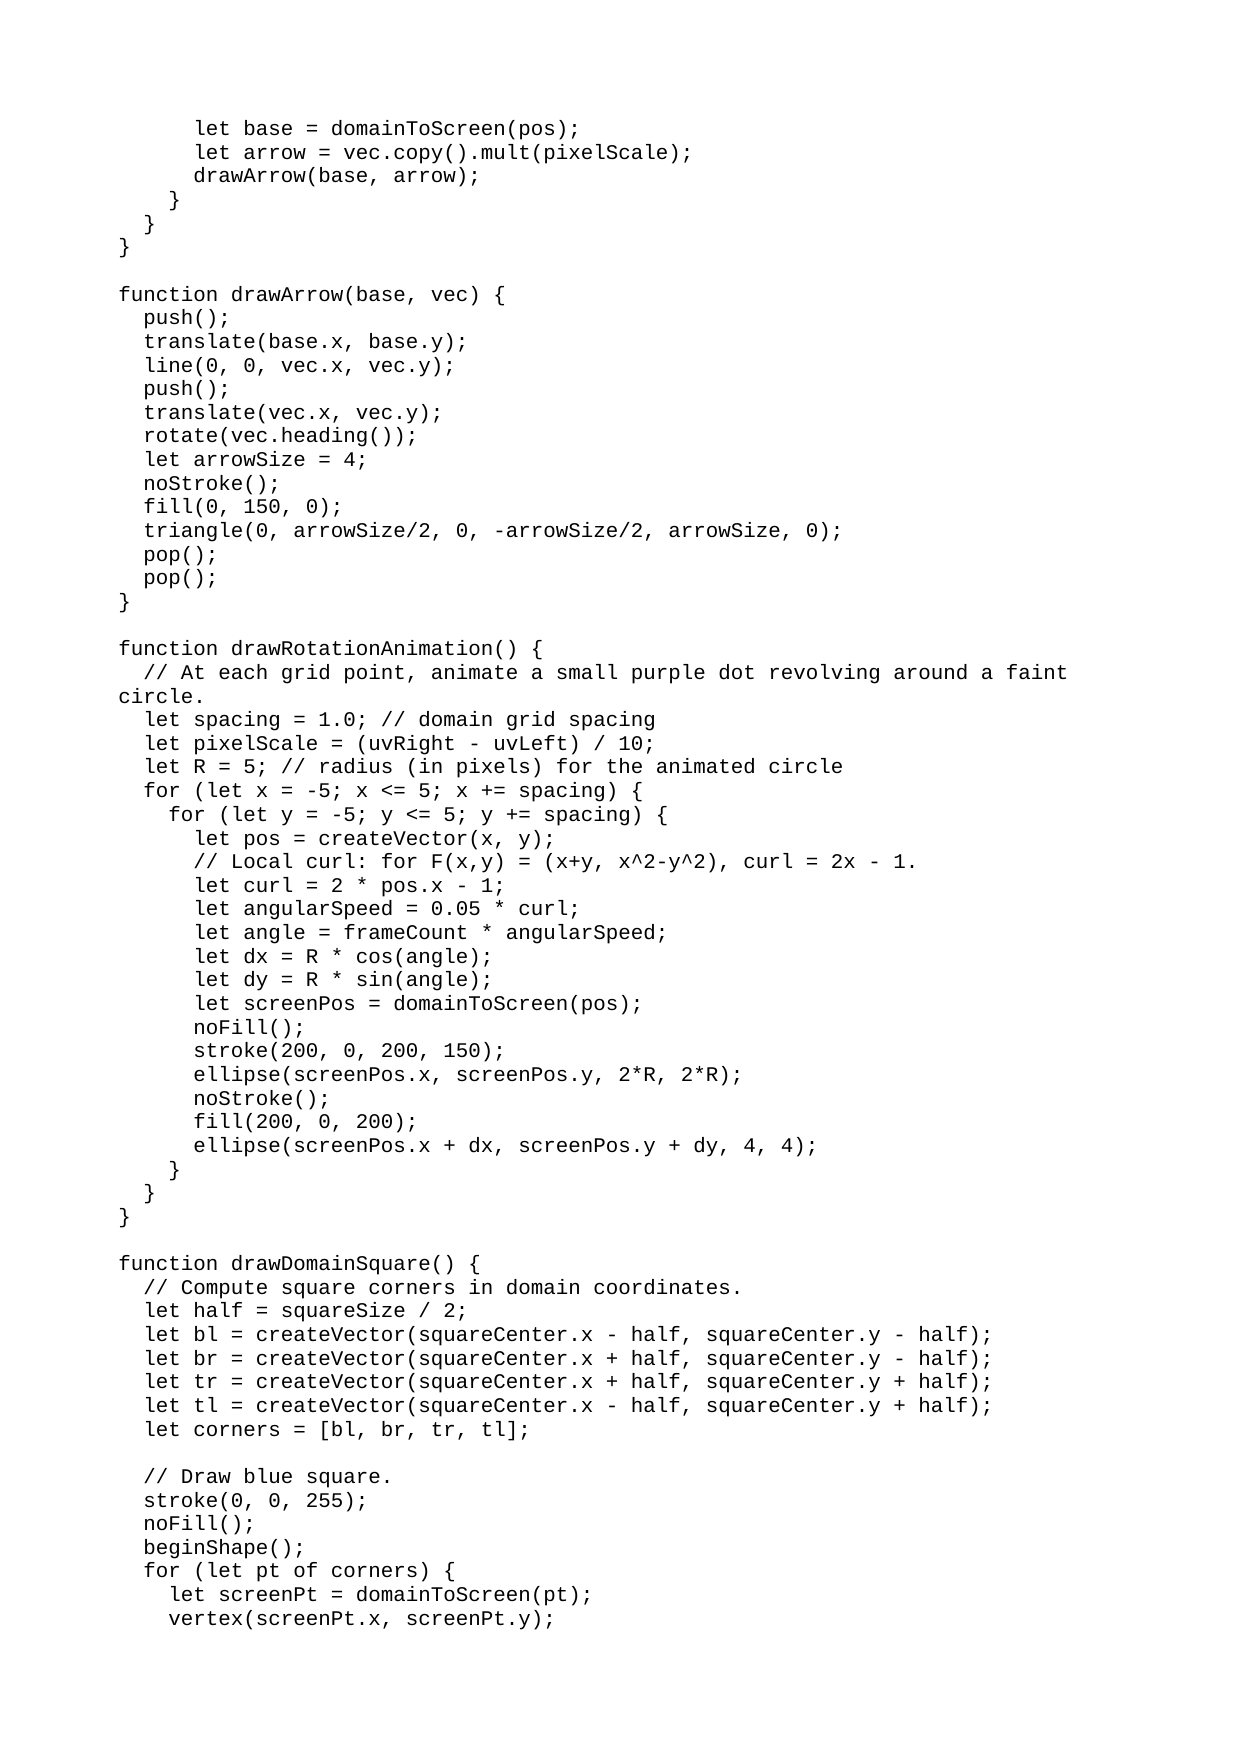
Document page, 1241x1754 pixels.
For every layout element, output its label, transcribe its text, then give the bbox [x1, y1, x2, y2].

text for (let y = -5; y <= 5; y += spacing) { [118, 804, 1122, 827]
text let screenPos = domainToScreen(pos); [118, 993, 1122, 1017]
text let arrow = vec.copy().mult(pixelScale); [118, 142, 1122, 165]
text let curl = 2 * pos.x - 1; [118, 875, 1122, 898]
text let spacing = 1.0; // domain grid spacing [118, 709, 1122, 733]
text rotate(vec.heading()); [118, 426, 1122, 449]
text fill(200, 0, 200); [118, 1111, 1122, 1135]
text } [118, 236, 1122, 260]
text line(0, 0, vec.x, vec.y); [118, 354, 1122, 378]
text push(); [118, 378, 1122, 402]
text let angularSpeed = 0.05 * curl; [118, 898, 1122, 922]
text let pixelScale = (uvRight - uvLeft) / 10; [118, 733, 1122, 757]
text ellipse(screenPos.x + dx, screenPos.y + dy, 4, 4); [118, 1135, 1122, 1158]
text fill(0, 150, 0); [118, 496, 1122, 520]
text let corners = [bl, br, tr, tl]; [118, 1419, 1122, 1442]
text push(); [118, 307, 1122, 331]
text let dx = R * cos(angle); [118, 946, 1122, 969]
text noStroke(); [118, 1088, 1122, 1111]
text } [118, 1158, 1122, 1182]
text noFill(); [118, 1513, 1122, 1537]
text function drawArrow(base, vec) { [118, 284, 1122, 307]
text translate(base.x, base.y); [118, 331, 1122, 354]
text let bl = createVector(squareCenter.x - half, squareCenter.y - half); [118, 1324, 1122, 1348]
text pop(); [118, 567, 1122, 591]
text noFill(); [118, 1017, 1122, 1040]
text stroke(200, 0, 200, 150); [118, 1040, 1122, 1064]
text let R = 5; // radius (in pixels) for the animated circle [118, 757, 1122, 780]
text } [118, 591, 1122, 615]
text // Local curl: for F(x,y) = (x+y, x^2-y^2), curl = 2x - 1. [118, 851, 1122, 875]
text for (let pt of corners) { [118, 1561, 1122, 1584]
text // At each grid point, animate a small purple dot revolving around a faint circle. [118, 662, 1122, 709]
text let dy = R * sin(angle); [118, 969, 1122, 993]
text // Draw blue square. [118, 1466, 1122, 1489]
text } [118, 1182, 1122, 1206]
text stroke(0, 0, 255); [118, 1489, 1122, 1513]
text // Compute square corners in domain coordinates. [118, 1277, 1122, 1300]
text let arrowSize = 4; [118, 449, 1122, 473]
text noStroke(); [118, 473, 1122, 496]
text function drawRotationAnimation() { [118, 638, 1122, 662]
text } [118, 189, 1122, 213]
text drawArrow(base, arrow); [118, 165, 1122, 189]
text } [118, 1206, 1122, 1229]
text let angle = frameCount * angularSpeed; [118, 922, 1122, 946]
text translate(vec.x, vec.y); [118, 402, 1122, 426]
text let base = domainToScreen(pos); [118, 118, 1122, 142]
text let br = createVector(squareCenter.x + half, squareCenter.y - half); [118, 1348, 1122, 1371]
text let screenPt = domainToScreen(pt); [118, 1584, 1122, 1608]
text beginShape(); [118, 1537, 1122, 1561]
text let tr = createVector(squareCenter.x + half, squareCenter.y + half); [118, 1371, 1122, 1395]
text for (let x = -5; x <= 5; x += spacing) { [118, 780, 1122, 804]
text } [118, 213, 1122, 236]
text ellipse(screenPos.x, screenPos.y, 2*R, 2*R); [118, 1064, 1122, 1088]
text let half = squareSize / 2; [118, 1300, 1122, 1324]
text function drawDomainSquare() { [118, 1253, 1122, 1277]
text pop(); [118, 544, 1122, 567]
text let pos = createVector(x, y); [118, 827, 1122, 851]
text triangle(0, arrowSize/2, 0, -arrowSize/2, arrowSize, 0); [118, 520, 1122, 544]
text let tl = createVector(squareCenter.x - half, squareCenter.y + half); [118, 1395, 1122, 1419]
text vertex(screenPt.x, screenPt.y); [118, 1608, 1122, 1631]
